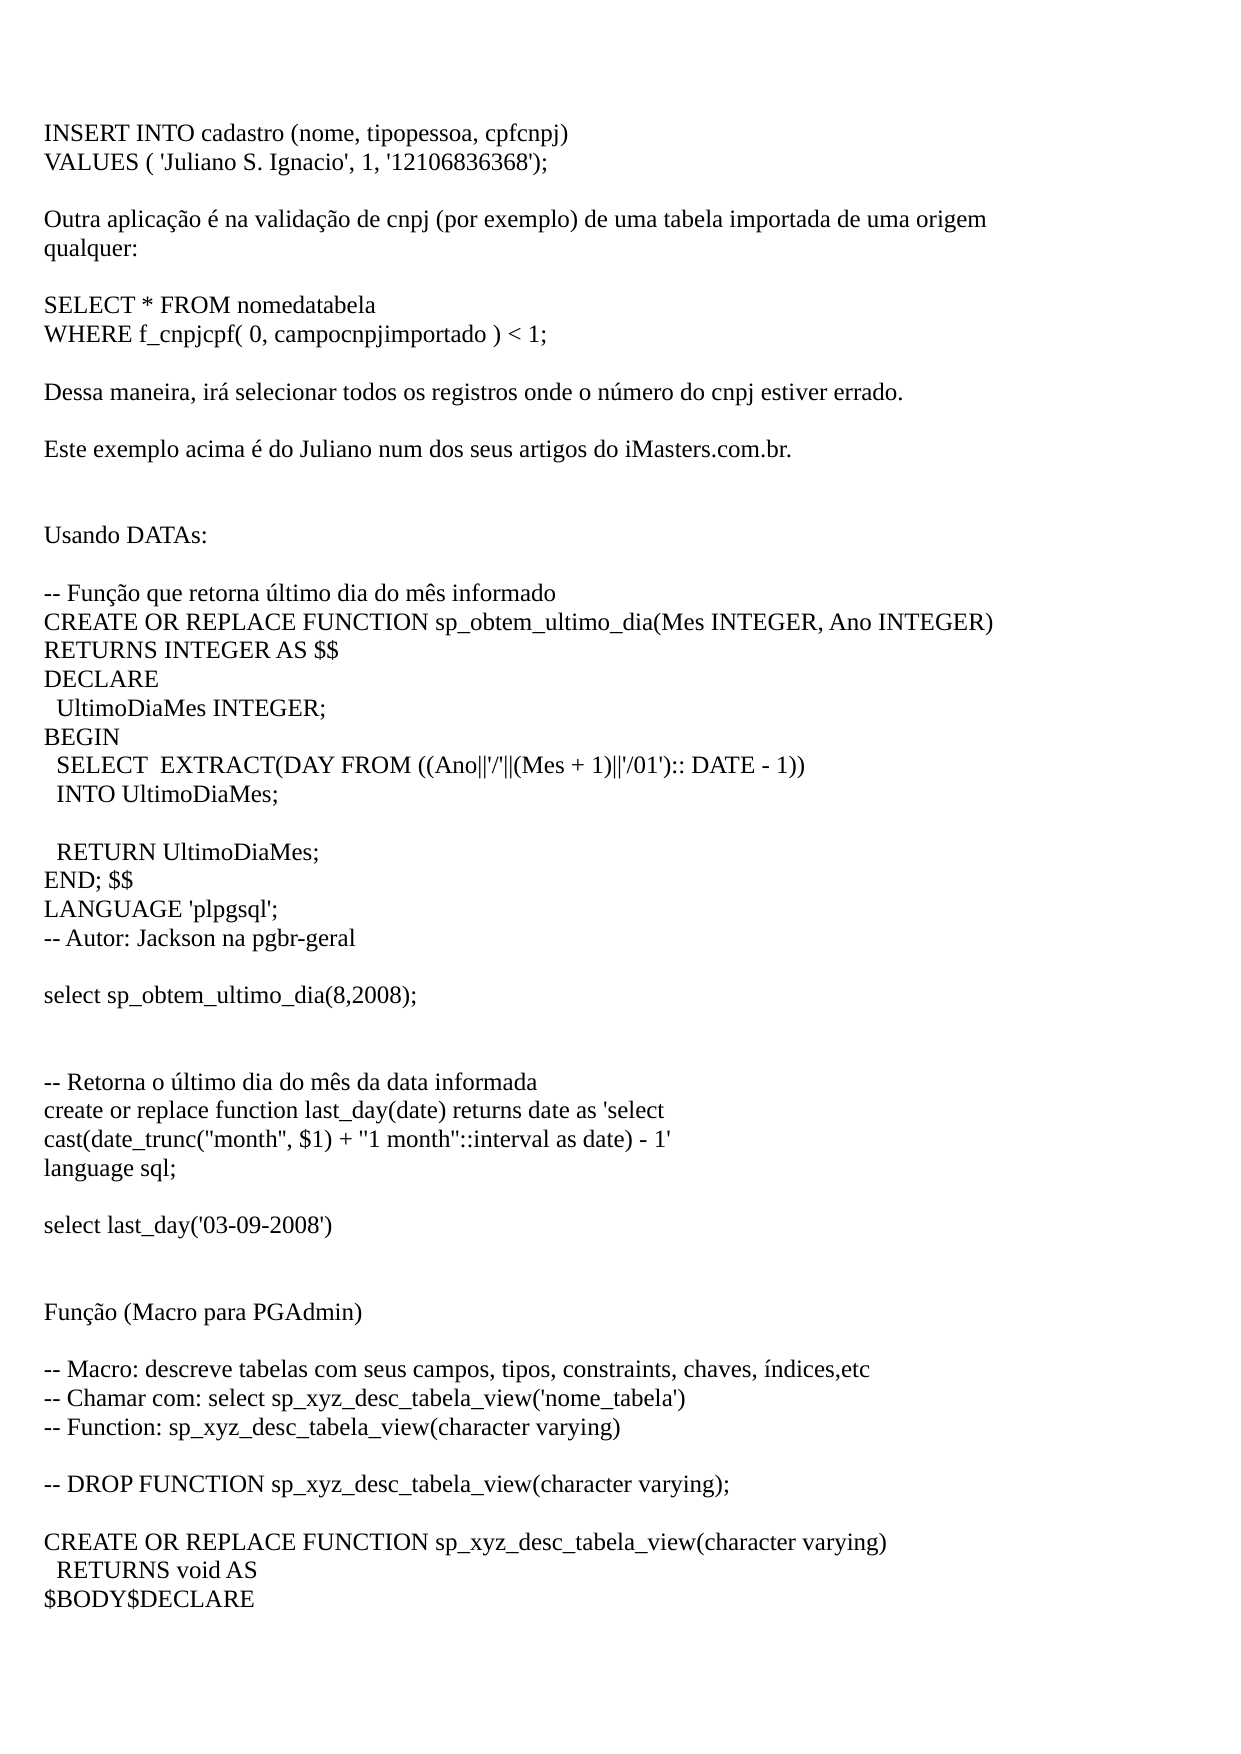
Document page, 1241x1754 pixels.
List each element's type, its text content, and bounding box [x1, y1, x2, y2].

text CREATE OR REPLACE FUNCTION sp_obtem_ultimo_dia(Mes INTEGER, Ano INTEGER) [44, 607, 1187, 636]
text $BODY$DECLARE [44, 1584, 1187, 1613]
text -- Chamar com: select sp_xyz_desc_tabela_view('nome_tabela') [44, 1383, 1187, 1412]
text BEGIN [44, 722, 1187, 751]
text Usando DATAs: [44, 521, 1187, 549]
text cast(date_trunc(''month'', $1) + ''1 month''::interval as date) - 1' [44, 1124, 1187, 1153]
text -- Autor: Jackson na pgbr-geral [44, 923, 1187, 952]
text -- Macro: descreve tabelas com seus campos, tipos, constraints, chaves, índices,etc [44, 1354, 1187, 1383]
text LANGUAGE 'plpgsql'; [44, 894, 1187, 923]
text RETURNS INTEGER AS $$ [44, 636, 1187, 664]
text select sp_obtem_ultimo_dia(8,2008); [44, 981, 1187, 1009]
text INSERT INTO cadastro (nome, tipopessoa, cpfcnpj) [44, 118, 1187, 147]
text INTO UltimoDiaMes; [44, 779, 1187, 808]
text Outra aplicação é na validação de cnpj (por exemplo) de uma tabela importada de uma origem [44, 204, 1187, 233]
text UltimoDiaMes INTEGER; [44, 693, 1187, 722]
text RETURN UltimoDiaMes; [44, 837, 1187, 866]
text qualquer: [44, 233, 1187, 262]
text Função (Macro para PGAdmin) [44, 1297, 1187, 1326]
text RETURNS void AS [44, 1556, 1187, 1584]
text Este exemplo acima é do Juliano num dos seus artigos do iMasters.com.br. [44, 434, 1187, 463]
text END; $$ [44, 866, 1187, 894]
text -- Function: sp_xyz_desc_tabela_view(character varying) [44, 1412, 1187, 1441]
text select last_day('03-09-2008') [44, 1211, 1187, 1239]
text -- Retorna o último dia do mês da data informada [44, 1067, 1187, 1096]
text create or replace function last_day(date) returns date as 'select [44, 1096, 1187, 1124]
text SELECT EXTRACT(DAY FROM ((Ano||'/'||(Mes + 1)||'/01'):: DATE - 1)) [44, 751, 1187, 779]
text WHERE f_cnpjcpf( 0, campocnpjimportado ) < 1; [44, 319, 1187, 348]
text CREATE OR REPLACE FUNCTION sp_xyz_desc_tabela_view(character varying) [44, 1527, 1187, 1556]
text -- DROP FUNCTION sp_xyz_desc_tabela_view(character varying); [44, 1469, 1187, 1498]
text language sql; [44, 1153, 1187, 1182]
text VALUES ( 'Juliano S. Ignacio', 1, '12106836368'); [44, 147, 1187, 176]
text -- Função que retorna último dia do mês informado [44, 578, 1187, 607]
text Dessa maneira, irá selecionar todos os registros onde o número do cnpj estiver errado. [44, 377, 1187, 406]
text SELECT * FROM nomedatabela [44, 291, 1187, 319]
text DECLARE [44, 664, 1187, 693]
